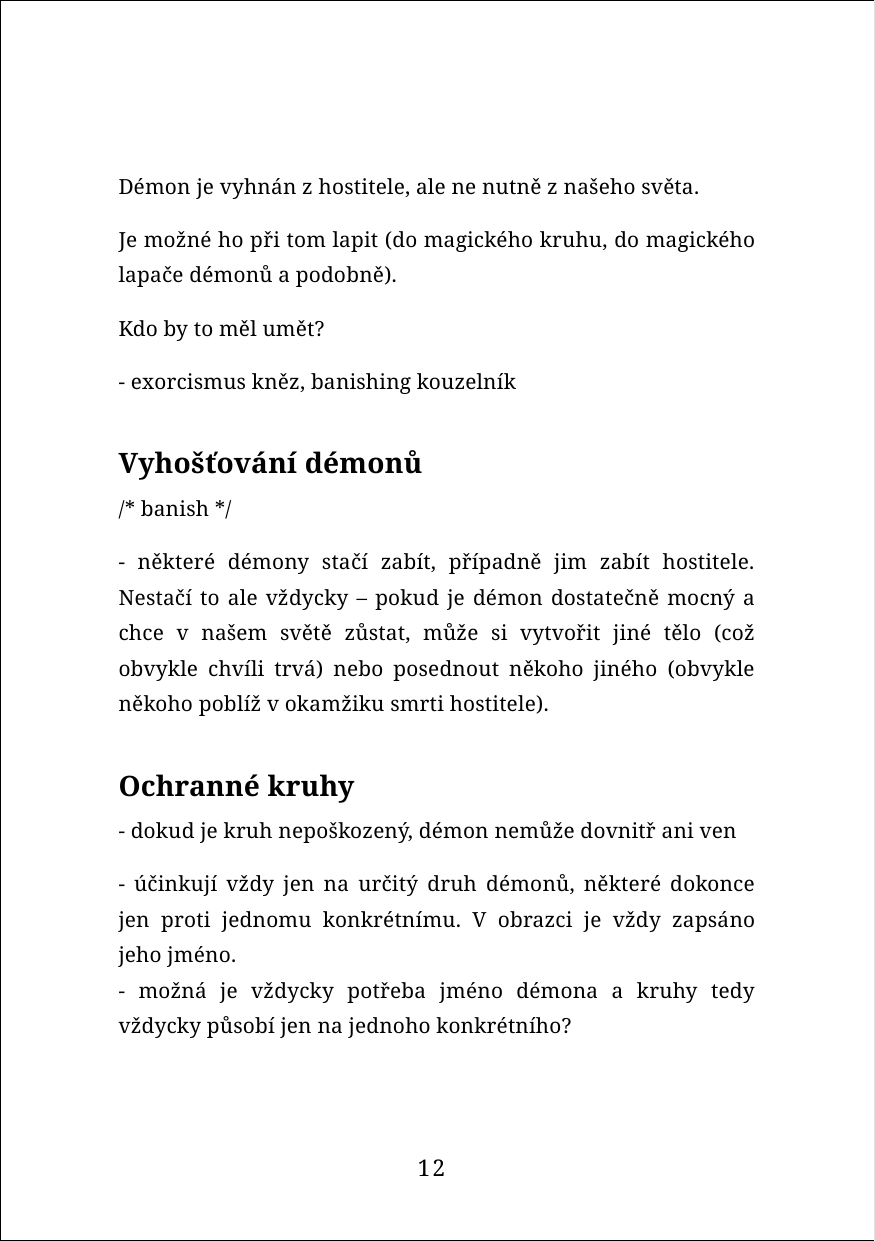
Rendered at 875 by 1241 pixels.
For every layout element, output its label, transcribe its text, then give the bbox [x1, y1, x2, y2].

subtitle Vyhošťování démonů [118, 444, 756, 482]
text /* banish */ [118, 494, 756, 522]
text Démon je vyhnán z hostitele, ale ne nutně z našeho světa. [118, 172, 756, 200]
text - účinkují vždy jen na určitý druh démonů, některé dokonce jen proti jednomu konkrétnímu. V obrazci je vždy zapsáno jeho jméno. - možná je vždycky potřeba jméno démona a kruhy tedy vždycky působí jen na jednoho konkrétního? [118, 869, 756, 1040]
subtitle Ochranné kruhy [118, 766, 756, 804]
text Kdo by to měl umět? [118, 314, 756, 342]
text - exorcismus kněz, banishing kouzelník [118, 367, 756, 395]
text - dokud je kruh nepoškozený, démon nemůže dovnitř ani ven [118, 816, 756, 845]
text Je možné ho při tom lapit (do magického kruhu, do magického lapače démonů a podobně). [118, 225, 756, 289]
text - některé démony stačí zabít, případně jim zabít hostitele. Nestačí to ale vždycky – pokud je démon dostatečně mocný a chce v našem světě zůstat, může si vytvořit jiné tělo (což obvykle chvíli trvá) nebo posednout někoho jiného (obvykle někoho poblíž v okamžiku smrti hostitele). [118, 547, 756, 718]
